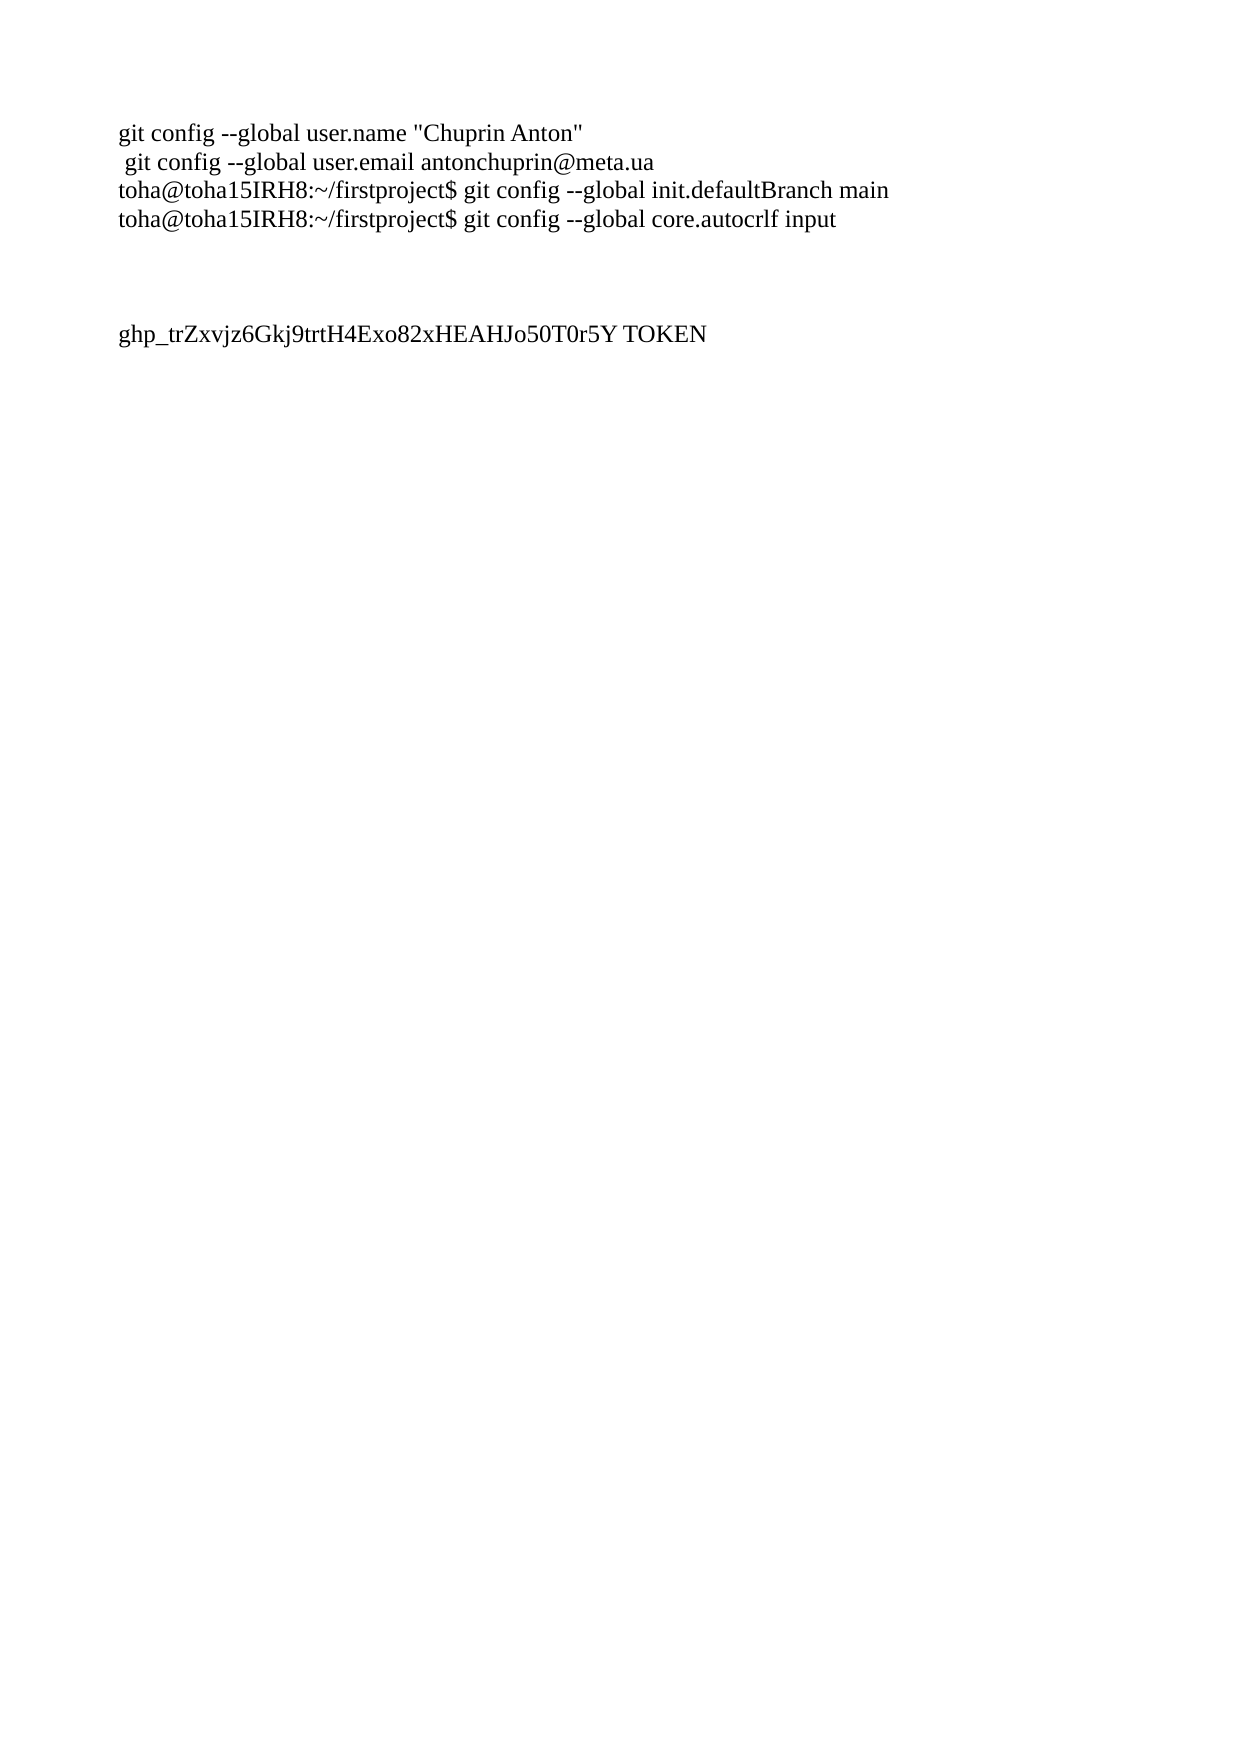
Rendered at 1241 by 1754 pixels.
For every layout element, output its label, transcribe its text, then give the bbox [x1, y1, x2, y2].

text toha@toha15IRH8:~/firstproject$ git config --global init.defaultBranch main [118, 176, 1122, 204]
text 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 TOKEN [118, 319, 1122, 348]
text git config --global user.name "Chuprin Anton" [118, 118, 1122, 147]
text git config --global user.email antonchuprin@meta.ua [118, 147, 1122, 176]
text toha@toha15IRH8:~/firstproject$ git config --global core.autocrlf input [118, 204, 1122, 233]
